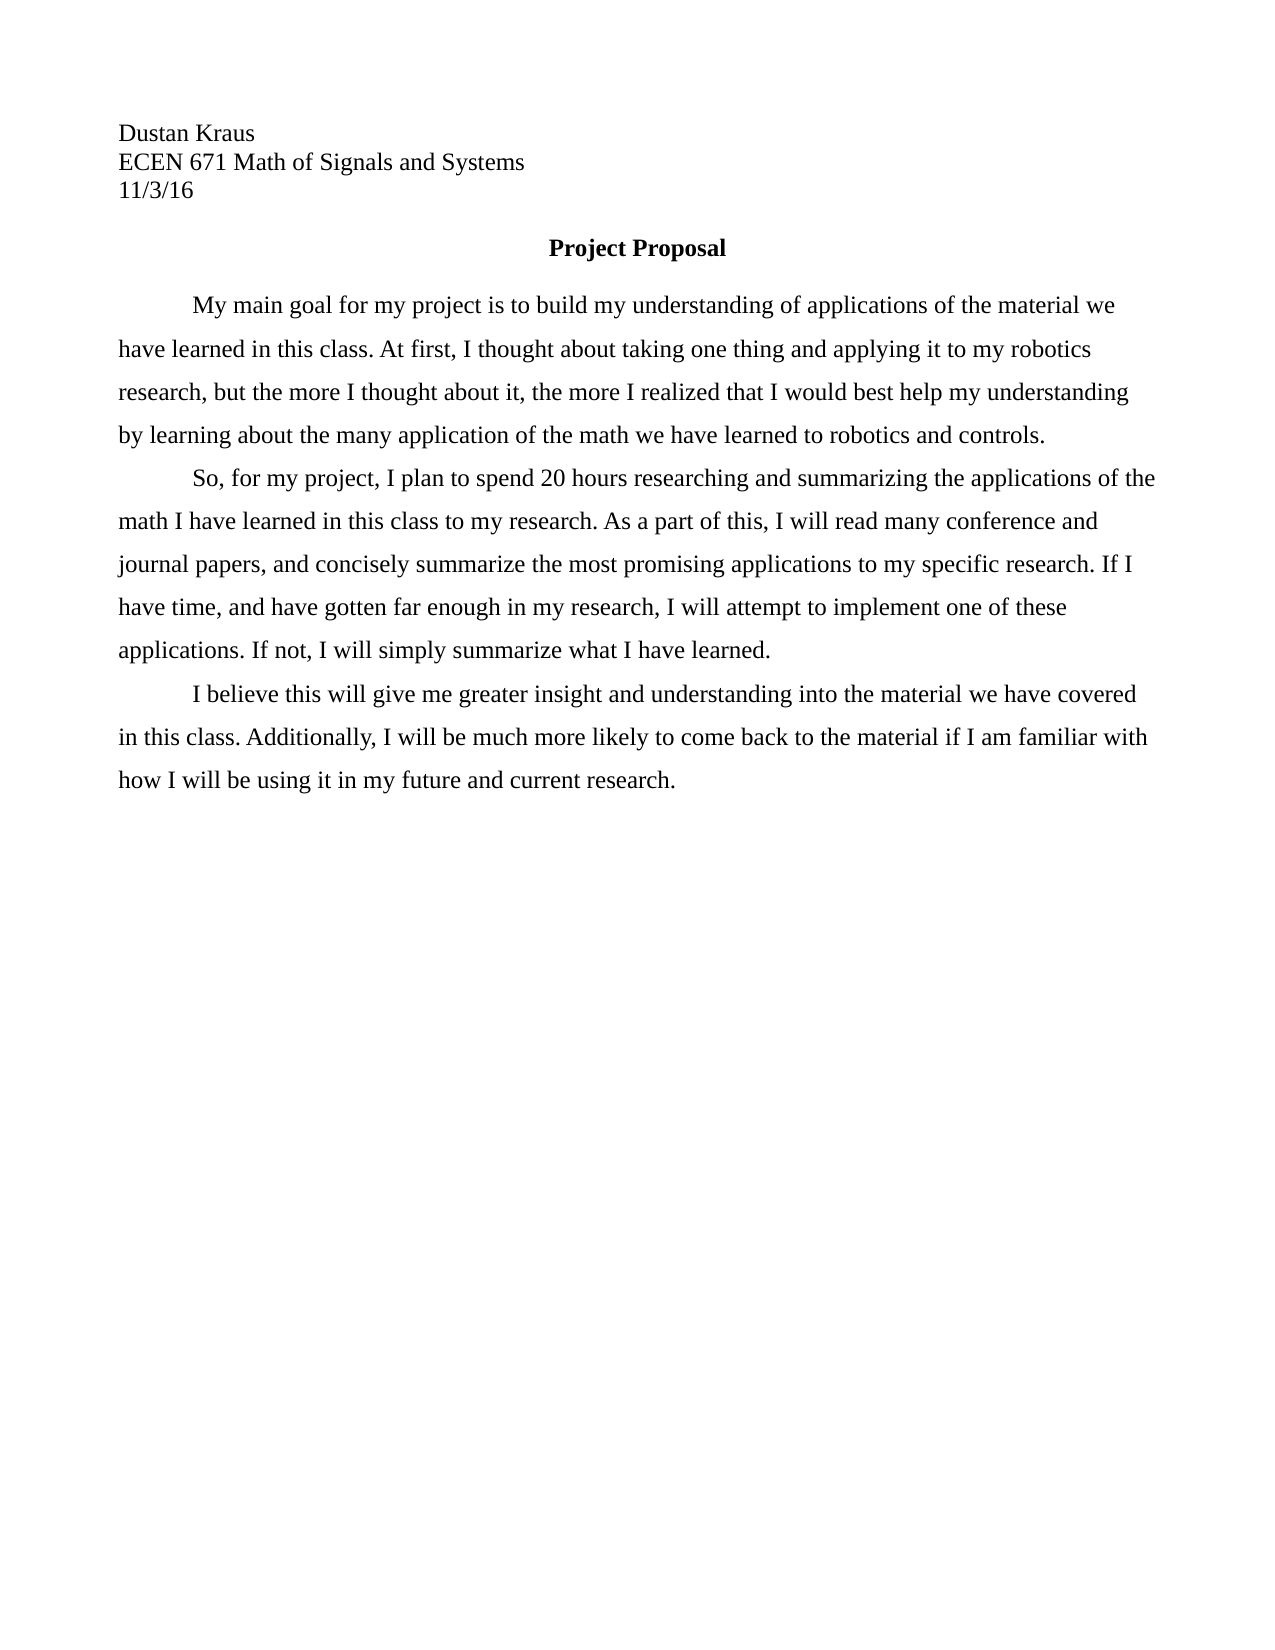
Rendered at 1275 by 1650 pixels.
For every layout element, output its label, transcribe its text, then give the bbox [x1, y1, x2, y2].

text 11/3/16 [118, 176, 1157, 204]
text Project Proposal [118, 233, 1157, 262]
text ECEN 671 Math of Signals and Systems [118, 147, 1157, 176]
text I believe this will give me greater insight and understanding into the material we have covered in this class. Additionally, I will be much more likely to come back to the material if I am familiar with how I will be using it in my future and current research. [118, 679, 1157, 794]
text Dustan Kraus [118, 118, 1157, 147]
text So, for my project, I plan to spend 20 hours researching and summarizing the applications of the math I have learned in this class to my research. As a part of this, I will read many conference and journal papers, and concisely summarize the most promising applications to my specific research. If I have time, and have gotten far enough in my research, I will attempt to implement one of these applications. If not, I will simply summarize what I have learned. [118, 463, 1157, 664]
text My main goal for my project is to build my understanding of applications of the material we have learned in this class. At first, I thought about taking one thing and applying it to my robotics research, but the more I thought about it, the more I realized that I would best help my understanding by learning about the many application of the math we have learned to robotics and controls. [118, 291, 1157, 449]
